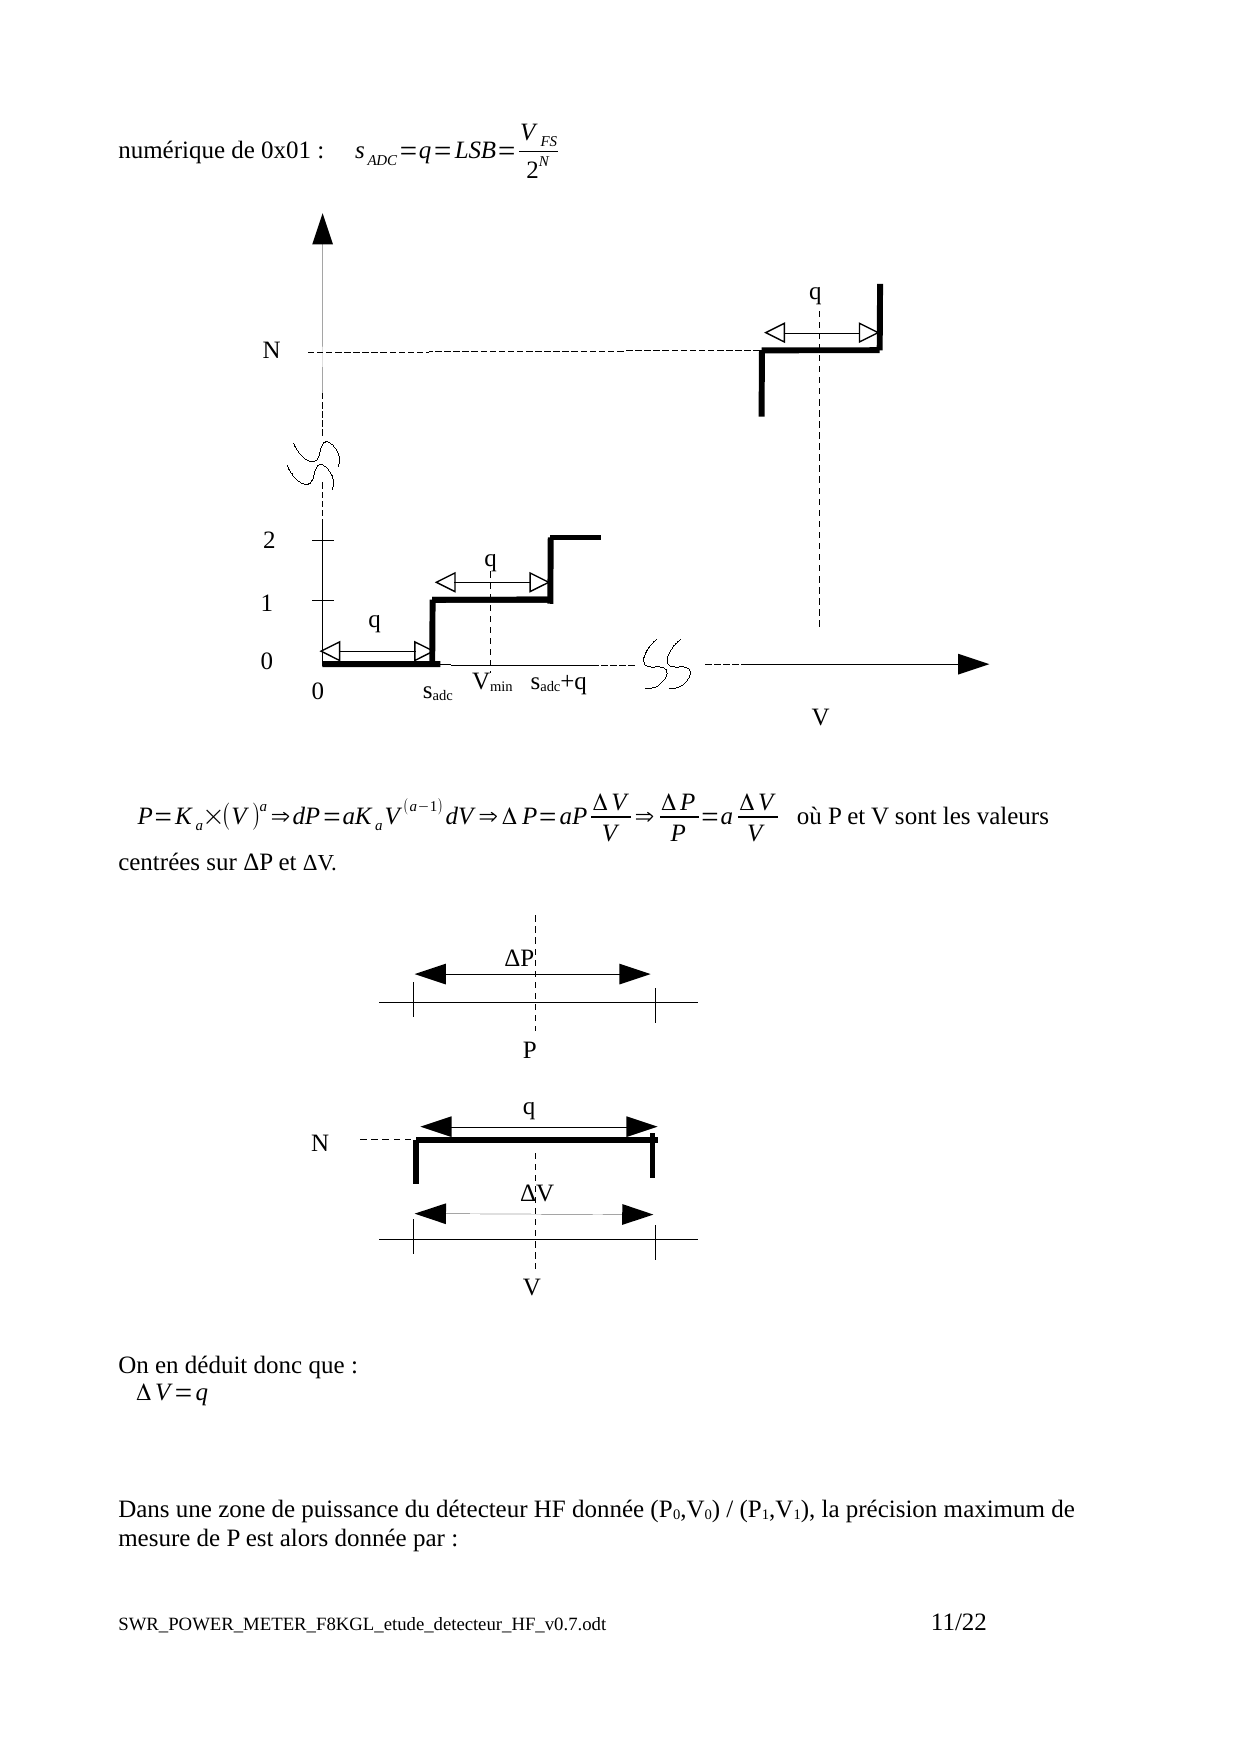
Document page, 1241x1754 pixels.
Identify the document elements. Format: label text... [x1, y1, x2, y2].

text On en déduit donc que : [118, 1350, 1122, 1379]
text où P et V sont les valeurs centrées sur ΔP et ΔV. [118, 788, 1122, 876]
text Dans une zone de puissance du détecteur HF donnée (P0,V0) / (P1,V1), la précision maximum de mesure de P est alors donnée par : [118, 1494, 1122, 1551]
text La sensibilité de l’ADC est la tension minimale analogique d’entrée donnant en sortie, une valeur numérique de 0x01 : [118, 118, 1122, 184]
